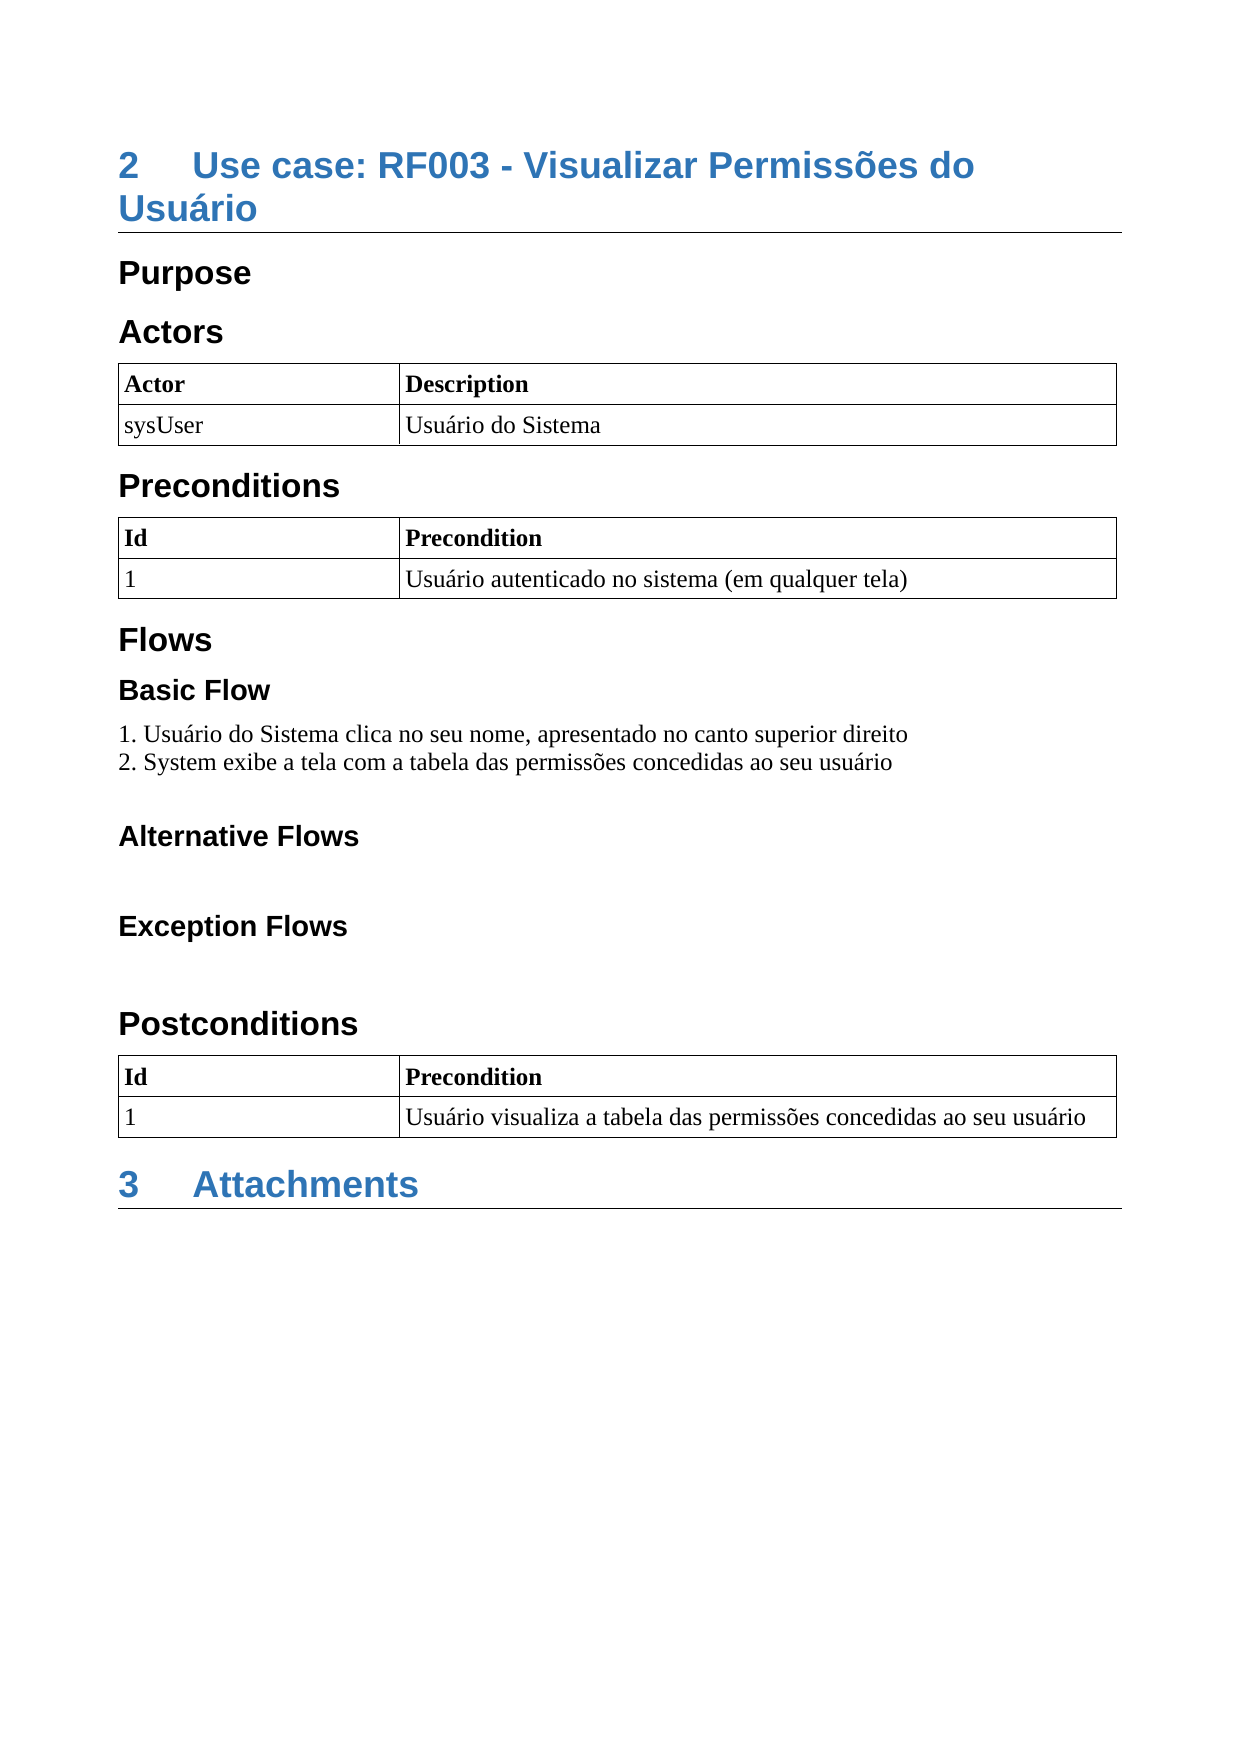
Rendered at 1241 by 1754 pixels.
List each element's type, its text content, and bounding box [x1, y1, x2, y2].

table_cell 1 [119, 559, 399, 598]
table_cell 1 [119, 1097, 399, 1137]
text 2. System exibe a tela com a tabela das permissões concedidas ao seu usuário [118, 747, 1122, 776]
subtitle Alternative Flows [118, 819, 1122, 853]
table_header Id [119, 1056, 399, 1096]
table_cell Usuário autenticado no sistema (em qualquer tela) [400, 559, 1116, 598]
table_cell sysUser [119, 405, 399, 444]
subtitle Flows [118, 619, 1122, 658]
subtitle Postconditions [118, 1004, 1122, 1043]
table_header Description [400, 364, 1116, 404]
subtitle Basic Flow [118, 673, 1122, 706]
table_cell Usuário do Sistema [400, 405, 1116, 444]
subtitle Exception Flows [118, 909, 1122, 942]
subtitle Actors [118, 312, 1122, 351]
subtitle Purpose [118, 253, 1122, 291]
subtitle Use case: RF003 - Visualizar Permissões do Usuário [118, 143, 1122, 232]
subtitle Preconditions [118, 466, 1122, 504]
table_header Actor [119, 364, 399, 404]
table_header Precondition [400, 1056, 1116, 1096]
table_cell Usuário visualiza a tabela das permissões concedidas ao seu usuário [400, 1097, 1116, 1137]
table_header Id [119, 518, 399, 557]
subtitle Attachments [118, 1162, 1122, 1208]
table_header Precondition [400, 518, 1116, 557]
text 1. Usuário do Sistema clica no seu nome, apresentado no canto superior direito [118, 719, 1122, 747]
